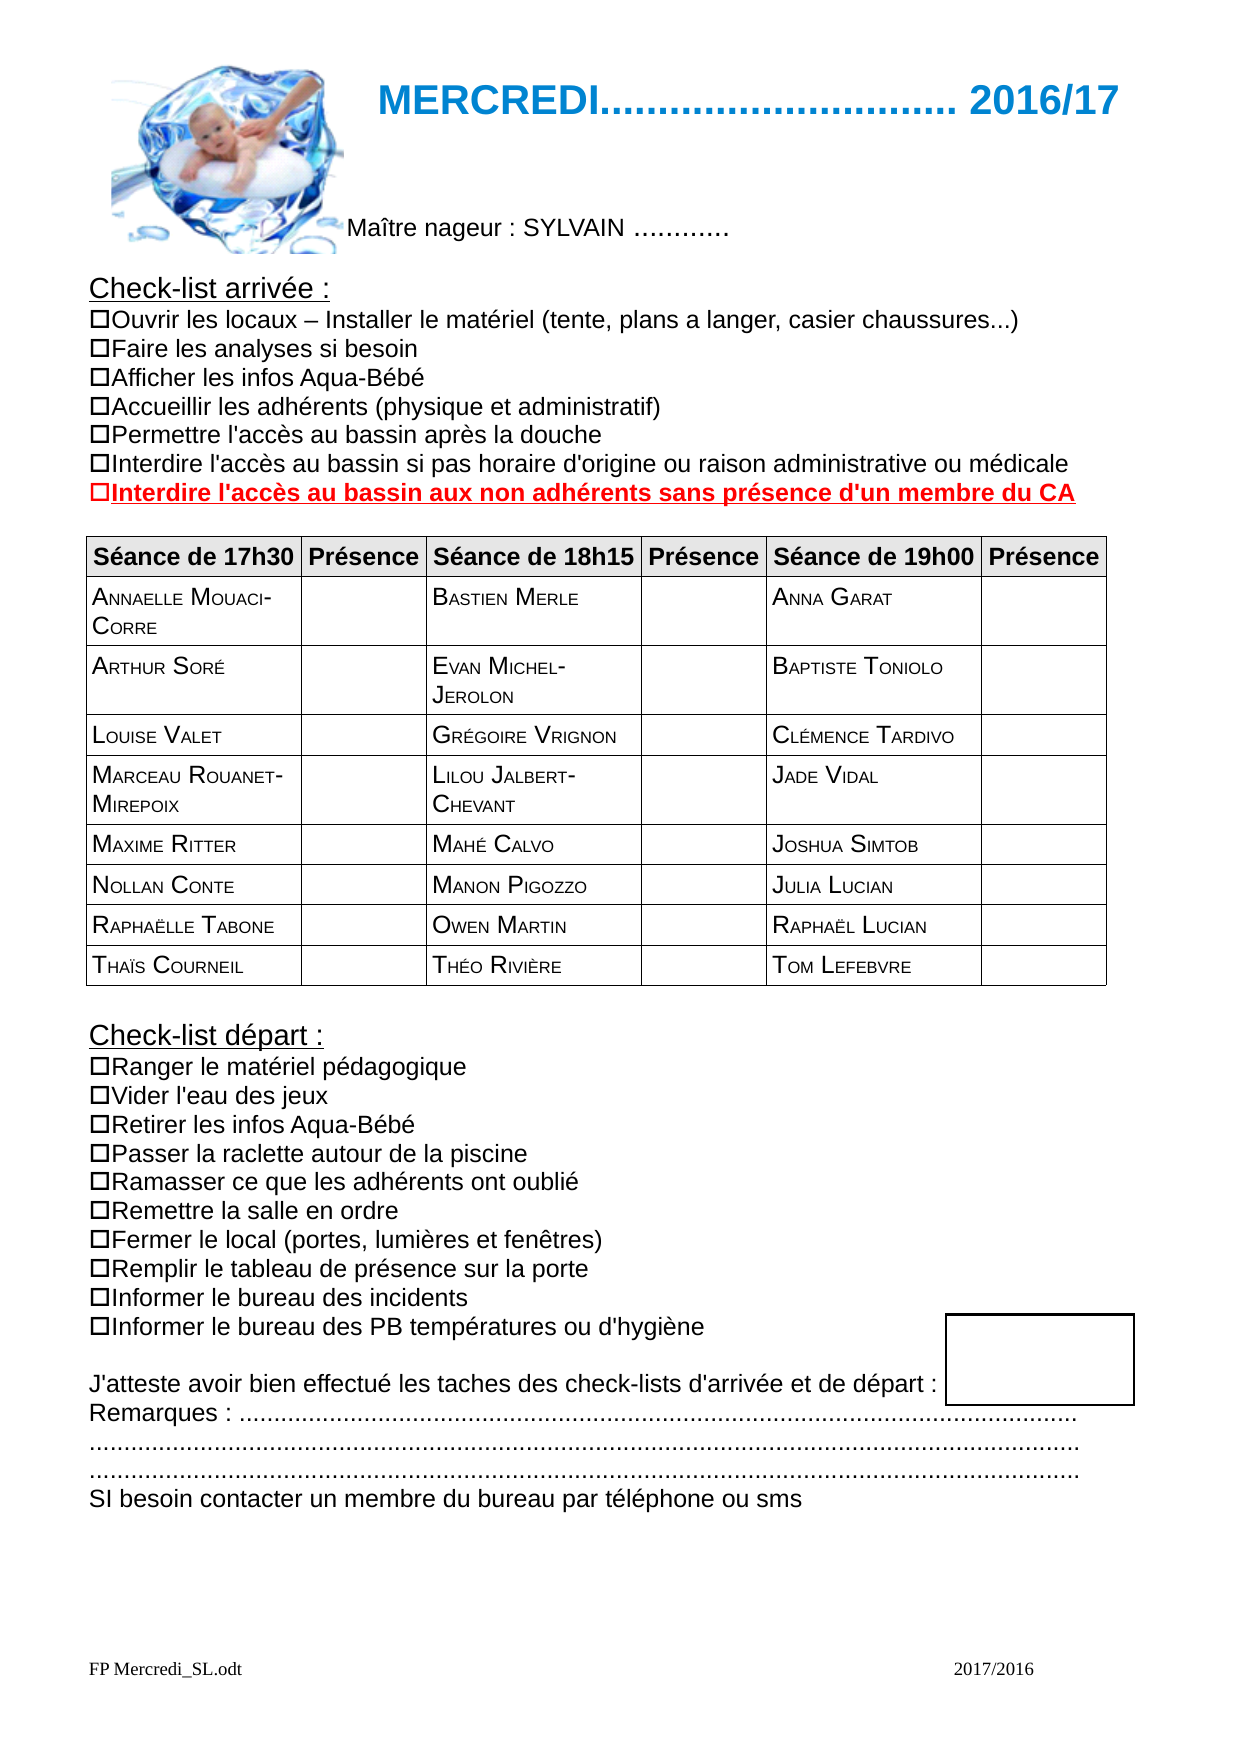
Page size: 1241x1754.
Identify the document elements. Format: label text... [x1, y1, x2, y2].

table_cell [642, 715, 766, 754]
table_cell [982, 715, 1106, 754]
table_cell [982, 905, 1106, 944]
table_cell Jade Vidal [767, 756, 981, 823]
table_cell [642, 865, 766, 904]
table_header Séance de 17h30 [87, 537, 301, 576]
table_cell [302, 577, 426, 645]
table_cell [302, 865, 426, 904]
list Afficher les infos Aqua-Bébé [89, 363, 1152, 392]
text MERCREDI............................... 2016/17 [344, 75, 1152, 123]
table_cell Louise Valet [87, 715, 301, 754]
list Ramasser ce que les adhérents ont oublié [89, 1167, 1152, 1196]
table_cell Arthur Soré [87, 646, 301, 714]
text Check-list départ : [89, 1018, 1152, 1052]
table_cell [982, 646, 1106, 714]
table_header Présence [302, 537, 426, 576]
text [89, 209, 111, 243]
table_cell Thaïs Courneil [87, 946, 301, 985]
table_cell [302, 756, 426, 823]
list Interdire l'accès au bassin si pas horaire d'origine ou raison administrative ou médicale [89, 449, 1152, 478]
list Ouvrir les locaux – Installer le matériel (tente, plans a langer, casier chaussures...) [89, 305, 1152, 334]
table_cell [642, 577, 766, 645]
table_cell [642, 905, 766, 944]
list Vider l'eau des jeux [89, 1081, 1152, 1110]
table_cell [302, 646, 426, 714]
table_cell Owen Martin [427, 905, 641, 944]
table_header Présence [982, 537, 1106, 576]
table_cell Joshua Simtob [767, 825, 981, 864]
text [89, 75, 111, 123]
list Informer le bureau des incidents [89, 1283, 1152, 1312]
table_cell [302, 715, 426, 754]
list Fermer le local (portes, lumières et fenêtres) [89, 1225, 1152, 1254]
table_cell [642, 946, 766, 985]
table_cell [982, 865, 1106, 904]
list Retirer les infos Aqua-Bébé [89, 1110, 1152, 1138]
text ............................................................................................................................................... [89, 1456, 1152, 1484]
table_header Séance de 19h00 [767, 537, 981, 576]
text Check-list arrivée : [89, 271, 1152, 305]
table_cell Annaelle Mouaci-Corre [87, 577, 301, 645]
text Remarques : ......................................................................................................................... [89, 1398, 1152, 1427]
table_cell Lilou Jalbert-Chevant [427, 756, 641, 823]
table_cell Manon Pigozzo [427, 865, 641, 904]
table_cell Tom Lefebvre [767, 946, 981, 985]
table_cell Bastien Merle [427, 577, 641, 645]
table_cell Baptiste Toniolo [767, 646, 981, 714]
list Passer la raclette autour de la piscine [89, 1138, 1152, 1167]
table_cell Raphaël Lucian [767, 905, 981, 944]
table_cell Nollan Conte [87, 865, 301, 904]
text SI besoin contacter un membre du bureau par téléphone ou sms [89, 1484, 1152, 1513]
table_cell Evan Michel-Jerolon [427, 646, 641, 714]
list Remettre la salle en ordre [89, 1196, 1152, 1225]
table_cell Théo Rivière [427, 946, 641, 985]
table_cell Mahé Calvo [427, 825, 641, 864]
table_cell [302, 905, 426, 944]
list Ranger le matériel pédagogique [89, 1052, 1152, 1081]
table_cell [302, 825, 426, 864]
table_cell Raphaëlle Tabone [87, 905, 301, 944]
list Remplir le tableau de présence sur la porte [89, 1254, 1152, 1283]
list Faire les analyses si besoin [89, 334, 1152, 363]
table_cell [982, 946, 1106, 985]
text Maître nageur : SYLVAIN ............ [344, 209, 1152, 243]
list Permettre l'accès au bassin après la douche [89, 420, 1152, 449]
table_cell [642, 646, 766, 714]
table_cell Grégoire Vrignon [427, 715, 641, 754]
table_cell [642, 825, 766, 864]
table_cell [642, 756, 766, 823]
table_cell [302, 946, 426, 985]
text ............................................................................................................................................... [89, 1427, 1152, 1456]
table_header Présence [642, 537, 766, 576]
list Interdire l'accès au bassin aux non adhérents sans présence d'un membre du CA [89, 478, 1152, 507]
list Informer le bureau des PB températures ou d'hygiène [89, 1312, 1152, 1341]
table_cell [982, 577, 1106, 645]
table_cell Marceau Rouanet-Mirepoix [87, 756, 301, 823]
table_cell Clémence Tardivo [767, 715, 981, 754]
table_cell [982, 756, 1106, 823]
table_cell [982, 825, 1106, 864]
text J'atteste avoir bien effectué les taches des check-lists d'arrivée et de départ : [89, 1369, 945, 1398]
table_cell Anna Garat [767, 577, 981, 645]
list Accueillir les adhérents (physique et administratif) [89, 392, 1152, 420]
table_cell Maxime Ritter [87, 825, 301, 864]
table_cell Julia Lucian [767, 865, 981, 904]
table_header Séance de 18h15 [427, 537, 641, 576]
